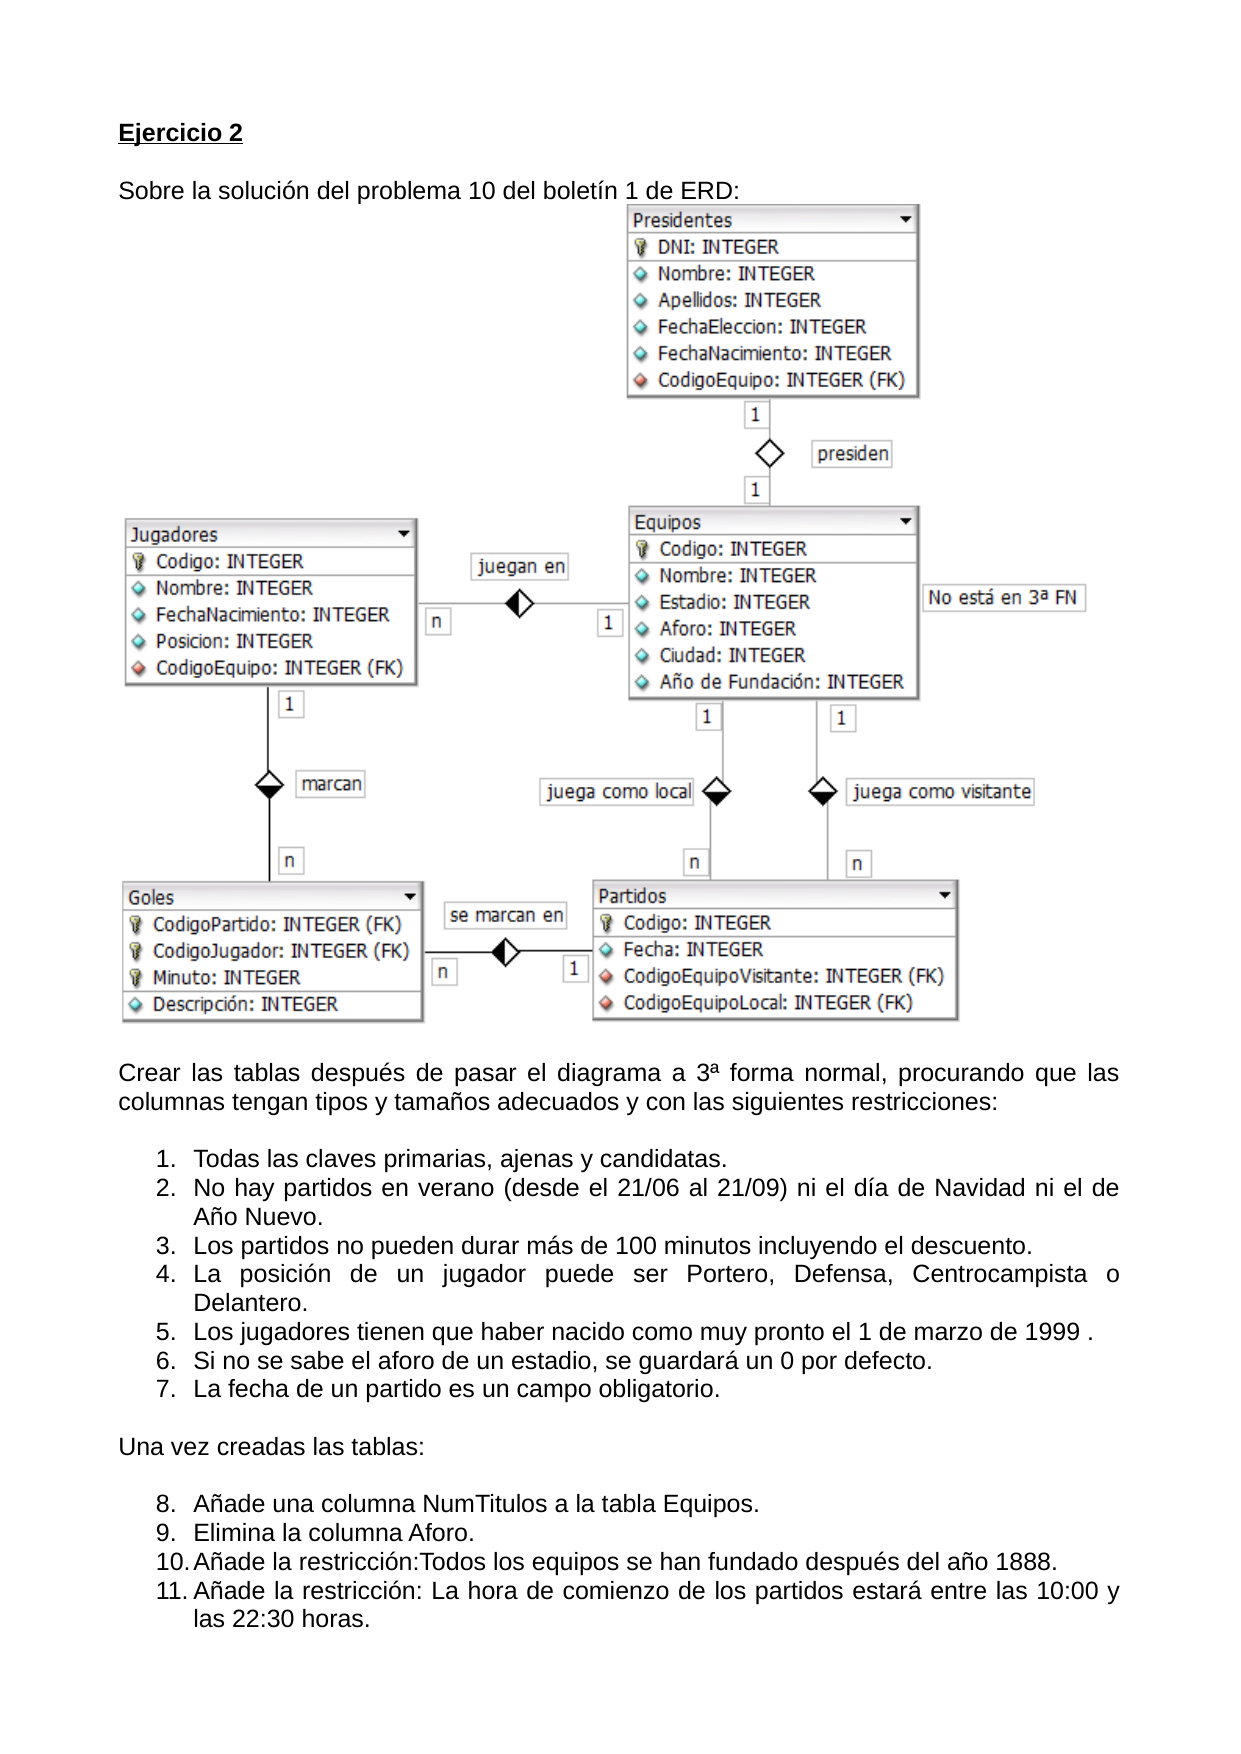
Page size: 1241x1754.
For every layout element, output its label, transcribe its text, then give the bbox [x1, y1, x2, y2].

list La posición de un jugador puede ser Portero, Defensa, Centrocampista o Delantero. [156, 1259, 1122, 1317]
picture [122, 204, 1118, 1030]
list Los jugadores tienen que haber nacido como muy pronto el 1 de marzo de 1999 . [156, 1317, 1122, 1346]
list La fecha de un partido es un campo obligatorio. [156, 1374, 1122, 1403]
text Crear las tablas después de pasar el diagrama a 3ª forma normal, procurando que las columnas tengan tipos y tamaños adecuados y con las siguientes restricciones: [118, 1058, 1122, 1116]
list Añade la restricción: La hora de comienzo de los partidos estará entre las 10:00 y las 22:30 horas. [156, 1576, 1122, 1633]
list Añade una columna NumTitulos a la tabla Equipos. [156, 1489, 1122, 1518]
list Todas las claves primarias, ajenas y candidatas. [156, 1144, 1122, 1173]
list Si no se sabe el aforo de un estadio, se guardará un 0 por defecto. [156, 1346, 1122, 1374]
list Añade la restricción:Todos los equipos se han fundado después del año 1888. [156, 1547, 1122, 1576]
list Elimina la columna Aforo. [156, 1518, 1122, 1547]
text Una vez creadas las tablas: [118, 1432, 1122, 1461]
text Ejercicio 2 [118, 118, 1122, 147]
list Los partidos no pueden durar más de 100 minutos incluyendo el descuento. [156, 1231, 1122, 1259]
text Sobre la solución del problema 10 del boletín 1 de ERD: [118, 176, 1122, 204]
list No hay partidos en verano (desde el 21/06 al 21/09) ni el día de Navidad ni el de Año Nuevo. [156, 1173, 1122, 1231]
